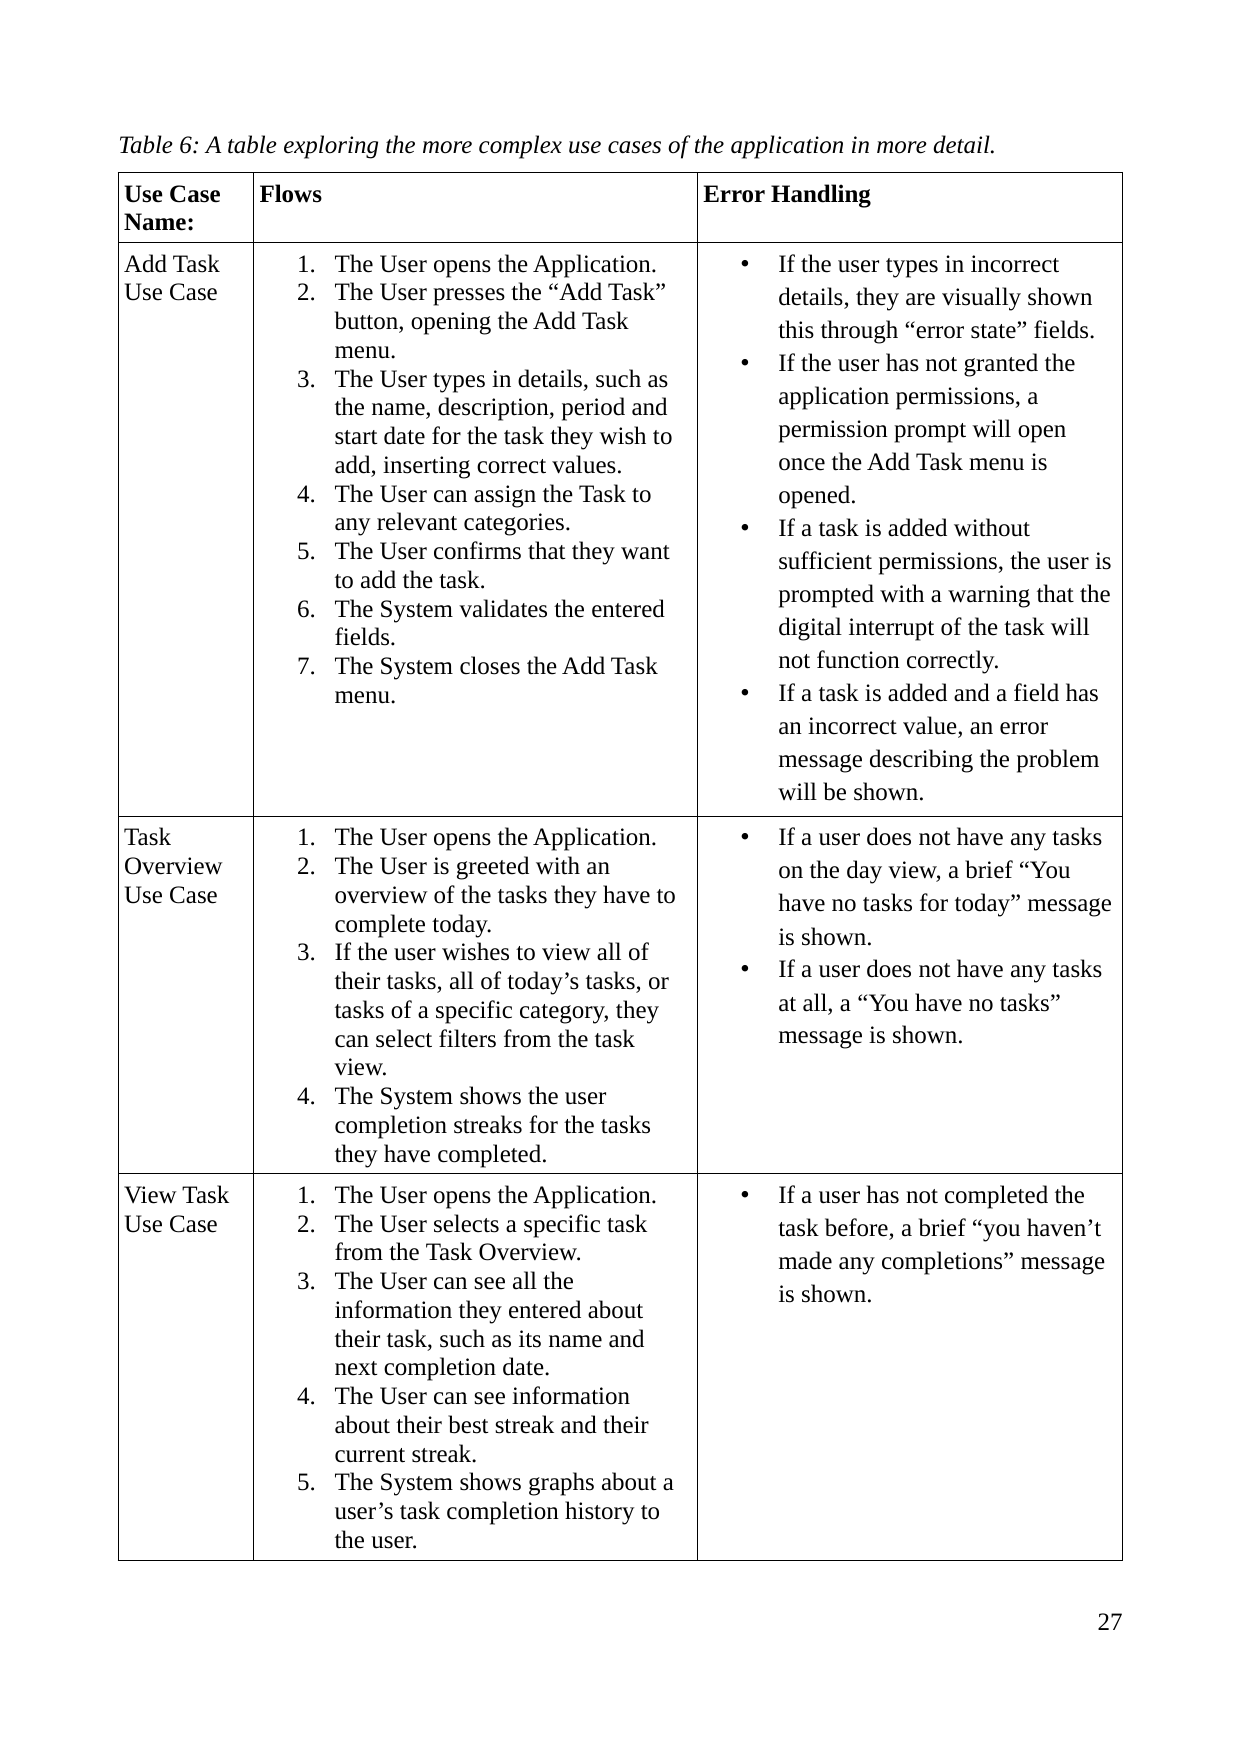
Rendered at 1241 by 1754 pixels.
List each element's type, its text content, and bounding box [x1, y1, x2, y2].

table_cell If a user has not completed the task before, a brief “you haven’t made any completions” message is shown. [698, 1174, 1122, 1559]
table_cell The User opens the Application. The User selects a specific task from the Task Overview. The User can see all the information they entered about their task, such as its name and next completion date. The User can see information about their best streak and their current streak. The System shows graphs about a user’s task completion history to the user. [254, 1174, 697, 1559]
table_header Use Case Name: [119, 173, 253, 242]
table_cell If a user does not have any tasks on the day view, a brief “You have no tasks for today” message is shown. If a user does not have any tasks at all, a “You have no tasks” message is shown. [698, 817, 1122, 1173]
table_cell View Task Use Case [119, 1174, 253, 1559]
text Table 6: A table exploring the more complex use cases of the application in more detail. [118, 131, 1122, 159]
table_header Error Handling [698, 173, 1122, 242]
table_cell The User opens the Application. The User presses the “Add Task” button, opening the Add Task menu. The User types in details, such as the name, description, period and start date for the task they wish to add, inserting correct values. The User can assign the Task to any relevant categories. The User confirms that they want to add the task. The System validates the entered fields. The System closes the Add Task menu. [254, 243, 697, 816]
table_cell Add Task Use Case [119, 243, 253, 816]
table_cell Task Overview Use Case [119, 817, 253, 1173]
table_cell The User opens the Application. The User is greeted with an overview of the tasks they have to complete today. If the user wishes to view all of their tasks, all of today’s tasks, or tasks of a specific category, they can select filters from the task view. The System shows the user completion streaks for the tasks they have completed. [254, 817, 697, 1173]
table_cell If the user types in incorrect details, they are visually shown this through “error state” fields. If the user has not granted the application permissions, a permission prompt will open once the Add Task menu is opened. If a task is added without sufficient permissions, the user is prompted with a warning that the digital interrupt of the task will not function correctly. If a task is added and a field has an incorrect value, an error message describing the problem will be shown. [698, 243, 1122, 816]
table_header Flows [254, 173, 697, 242]
